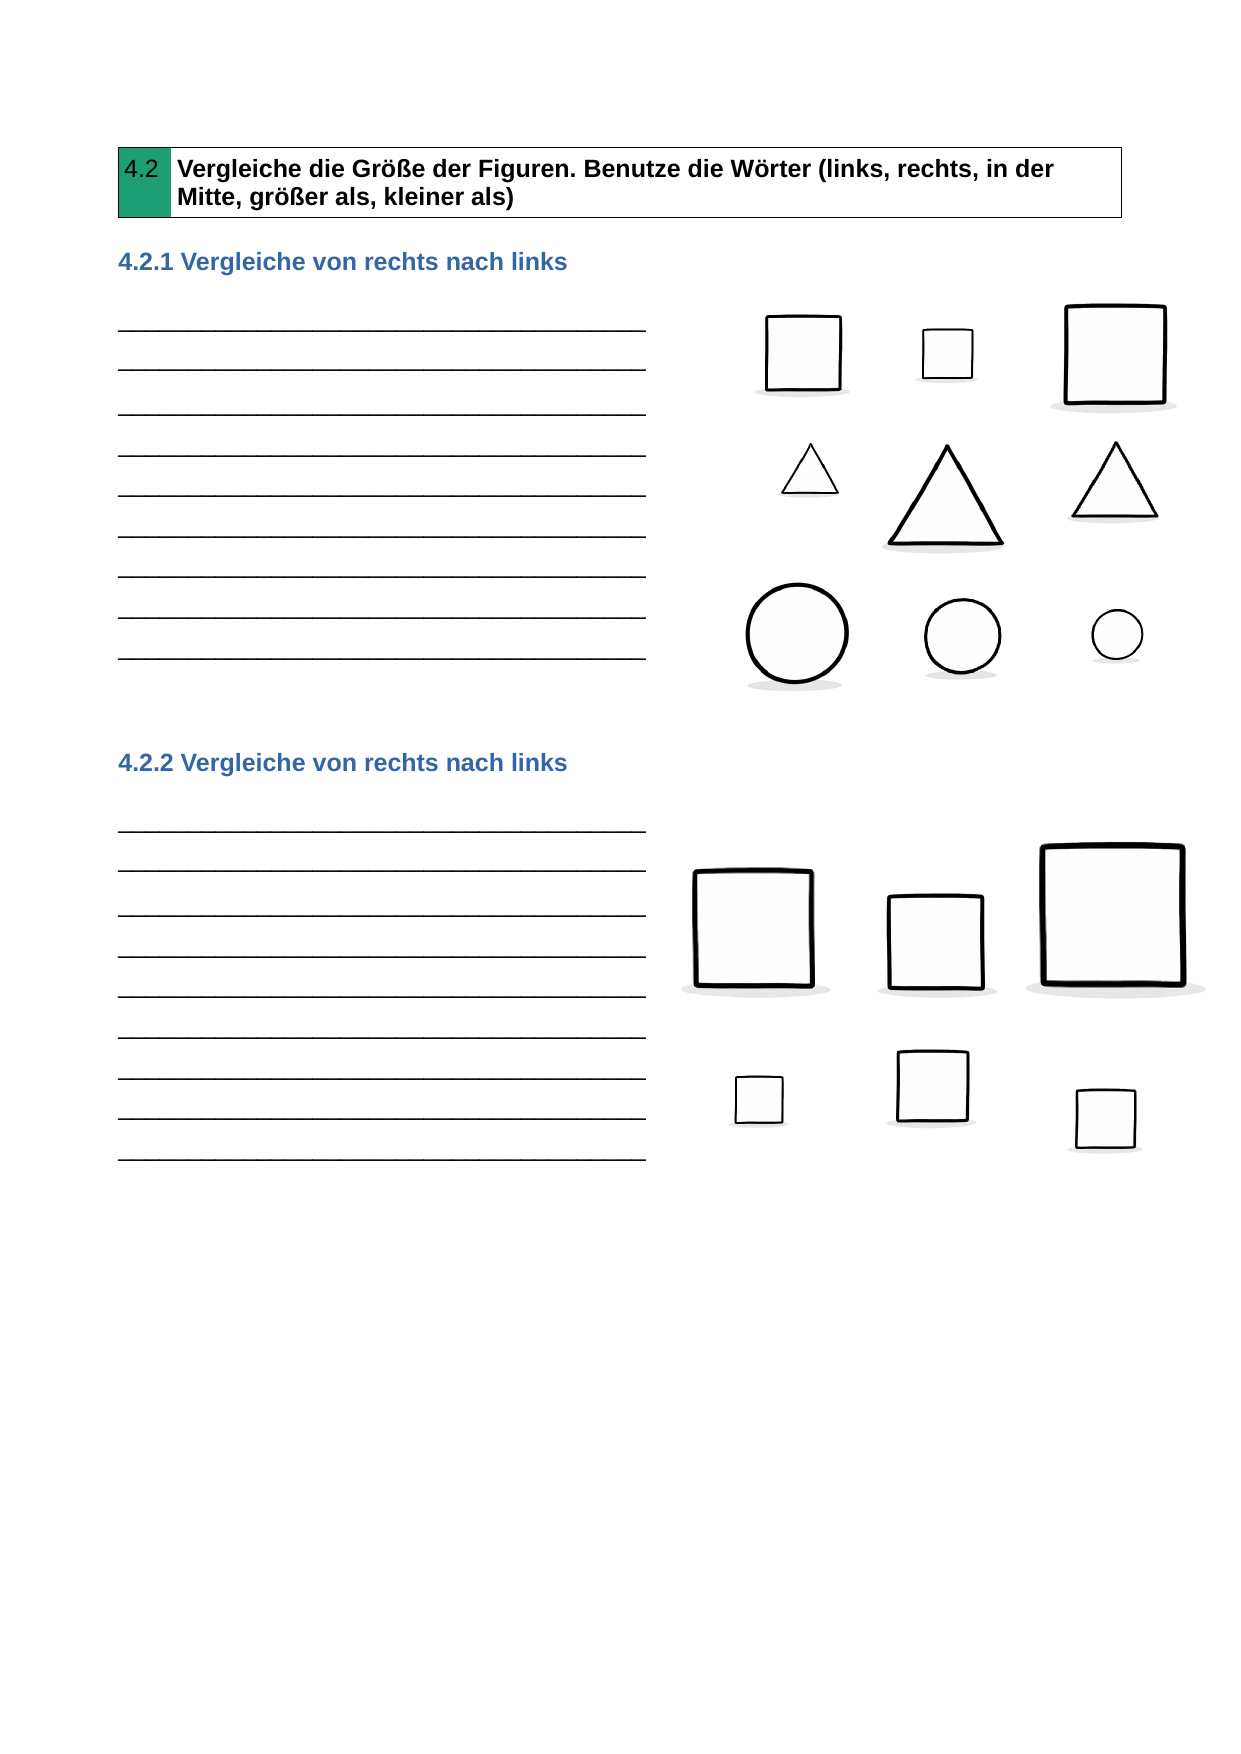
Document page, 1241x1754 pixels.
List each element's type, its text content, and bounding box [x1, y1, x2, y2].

text ______________________________________ [118, 1052, 671, 1080]
text ______________________________________ [118, 551, 666, 579]
picture [671, 808, 1221, 1180]
text ______________________________________ [118, 805, 1122, 834]
text ______________________________________ [118, 469, 666, 498]
text ______________________________________ [118, 889, 671, 918]
text ______________________________________ [118, 429, 666, 457]
picture [666, 262, 1206, 733]
text ______________________________________ [118, 343, 666, 372]
text ______________________________________ [118, 1092, 671, 1121]
text ______________________________________ [118, 591, 666, 620]
text ______________________________________ [118, 1011, 671, 1040]
text ______________________________________ [118, 1133, 671, 1162]
text 4.2.1 Vergleiche von rechts nach links [118, 247, 1122, 275]
text ______________________________________ [118, 970, 671, 999]
text ______________________________________ [118, 304, 666, 333]
text ______________________________________ [118, 388, 666, 417]
text 4.2.2 Vergleiche von rechts nach links [118, 748, 1122, 776]
table_header 4.2 [119, 148, 171, 217]
text ______________________________________ [118, 510, 666, 539]
table_header Vergleiche die Größe der Figuren. Benutze die Wörter (links, rechts, in der Mitte, größer als, kleiner als) [171, 148, 1121, 217]
text ______________________________________ [118, 930, 671, 958]
text ______________________________________ [118, 632, 666, 661]
text ______________________________________ [118, 844, 671, 873]
